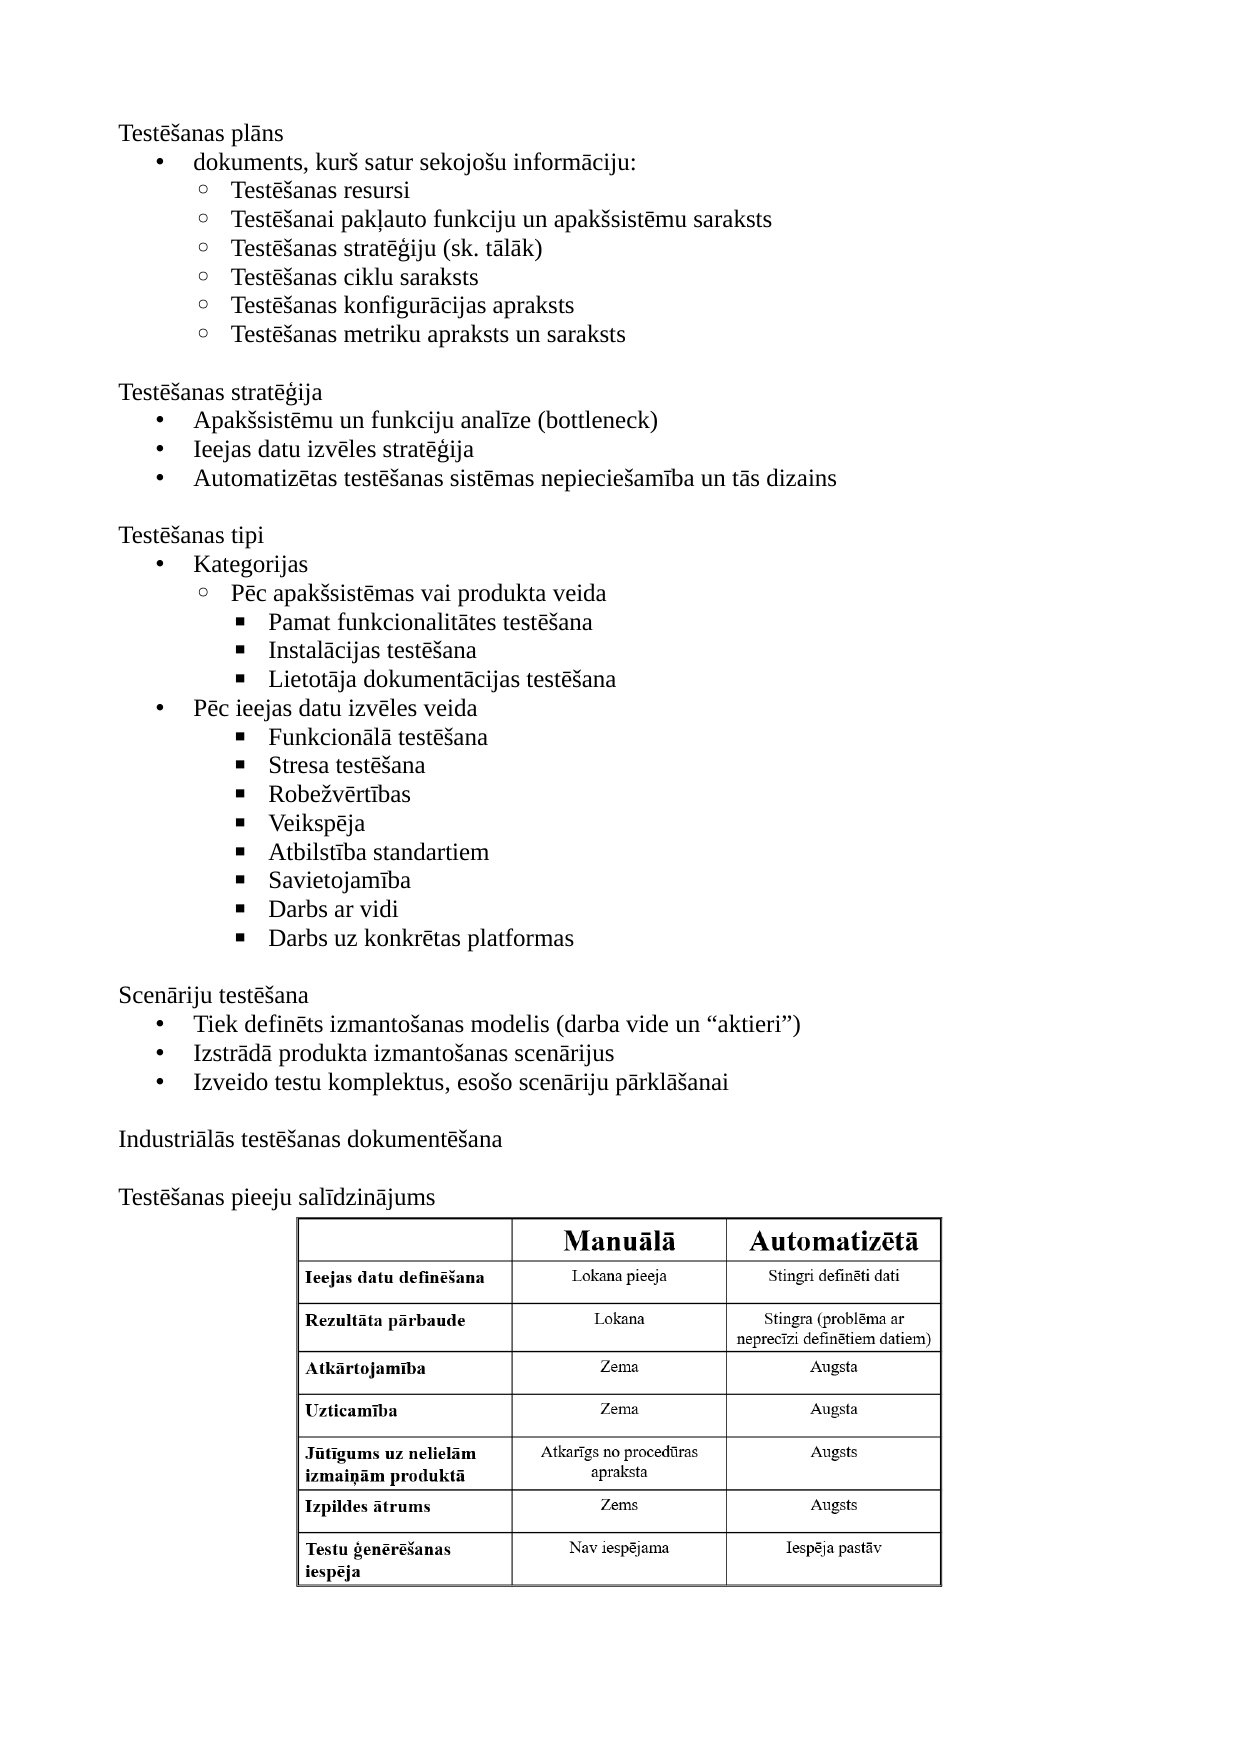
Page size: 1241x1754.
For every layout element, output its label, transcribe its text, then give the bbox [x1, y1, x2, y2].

list Kategorijas [156, 549, 1122, 578]
text Testēšanas stratēģija [118, 377, 1122, 406]
list Testēšanas metriku apraksts un saraksts [193, 319, 1122, 348]
list Darbs uz konkrētas platformas [231, 923, 1122, 952]
list Testēšanas konfigurācijas apraksts [193, 291, 1122, 319]
text Scenāriju testēšana [118, 981, 1122, 1009]
list Savietojamība [231, 866, 1122, 894]
list Funkcionālā testēšana [231, 722, 1122, 751]
text Testēšanas plāns [118, 118, 1122, 147]
list Tiek definēts izmantošanas modelis (darba vide un “aktieri”) [156, 1009, 1122, 1038]
list Pēc ieejas datu izvēles veida [156, 693, 1122, 722]
text Testēšanas tipi [118, 521, 1122, 549]
list Stresa testēšana [231, 751, 1122, 779]
list dokuments, kurš satur sekojošu informāciju: [156, 147, 1122, 176]
list Instalācijas testēšana [231, 636, 1122, 664]
list Apakšsistēmu un funkciju analīze (bottleneck) [156, 406, 1122, 434]
list Izveido testu komplektus, esošo scenāriju pārklāšanai [156, 1067, 1122, 1096]
list Testēšanas resursi [193, 176, 1122, 204]
text Testēšanas pieeju salīdzinājums [118, 1182, 1122, 1211]
list Izstrādā produkta izmantošanas scenārijus [156, 1038, 1122, 1067]
list Testēšanas stratēģiju (sk. tālāk) [193, 233, 1122, 262]
list Ieejas datu izvēles stratēģija [156, 434, 1122, 463]
list Testēšanai pakļauto funkciju un apakšsistēmu saraksts [193, 204, 1122, 233]
list Testēšanas ciklu saraksts [193, 262, 1122, 291]
list Pēc apakšsistēmas vai produkta veida [193, 578, 1122, 607]
picture [292, 1210, 949, 1592]
list Robežvērtības [231, 779, 1122, 808]
list Pamat funkcionalitātes testēšana [231, 607, 1122, 636]
list Darbs ar vidi [231, 894, 1122, 923]
text Industriālās testēšanas dokumentēšana [118, 1124, 1122, 1153]
list Lietotāja dokumentācijas testēšana [231, 664, 1122, 693]
list Veikspēja [231, 808, 1122, 837]
list Atbilstība standartiem [231, 837, 1122, 866]
list Automatizētas testēšanas sistēmas nepieciešamība un tās dizains [156, 463, 1122, 492]
